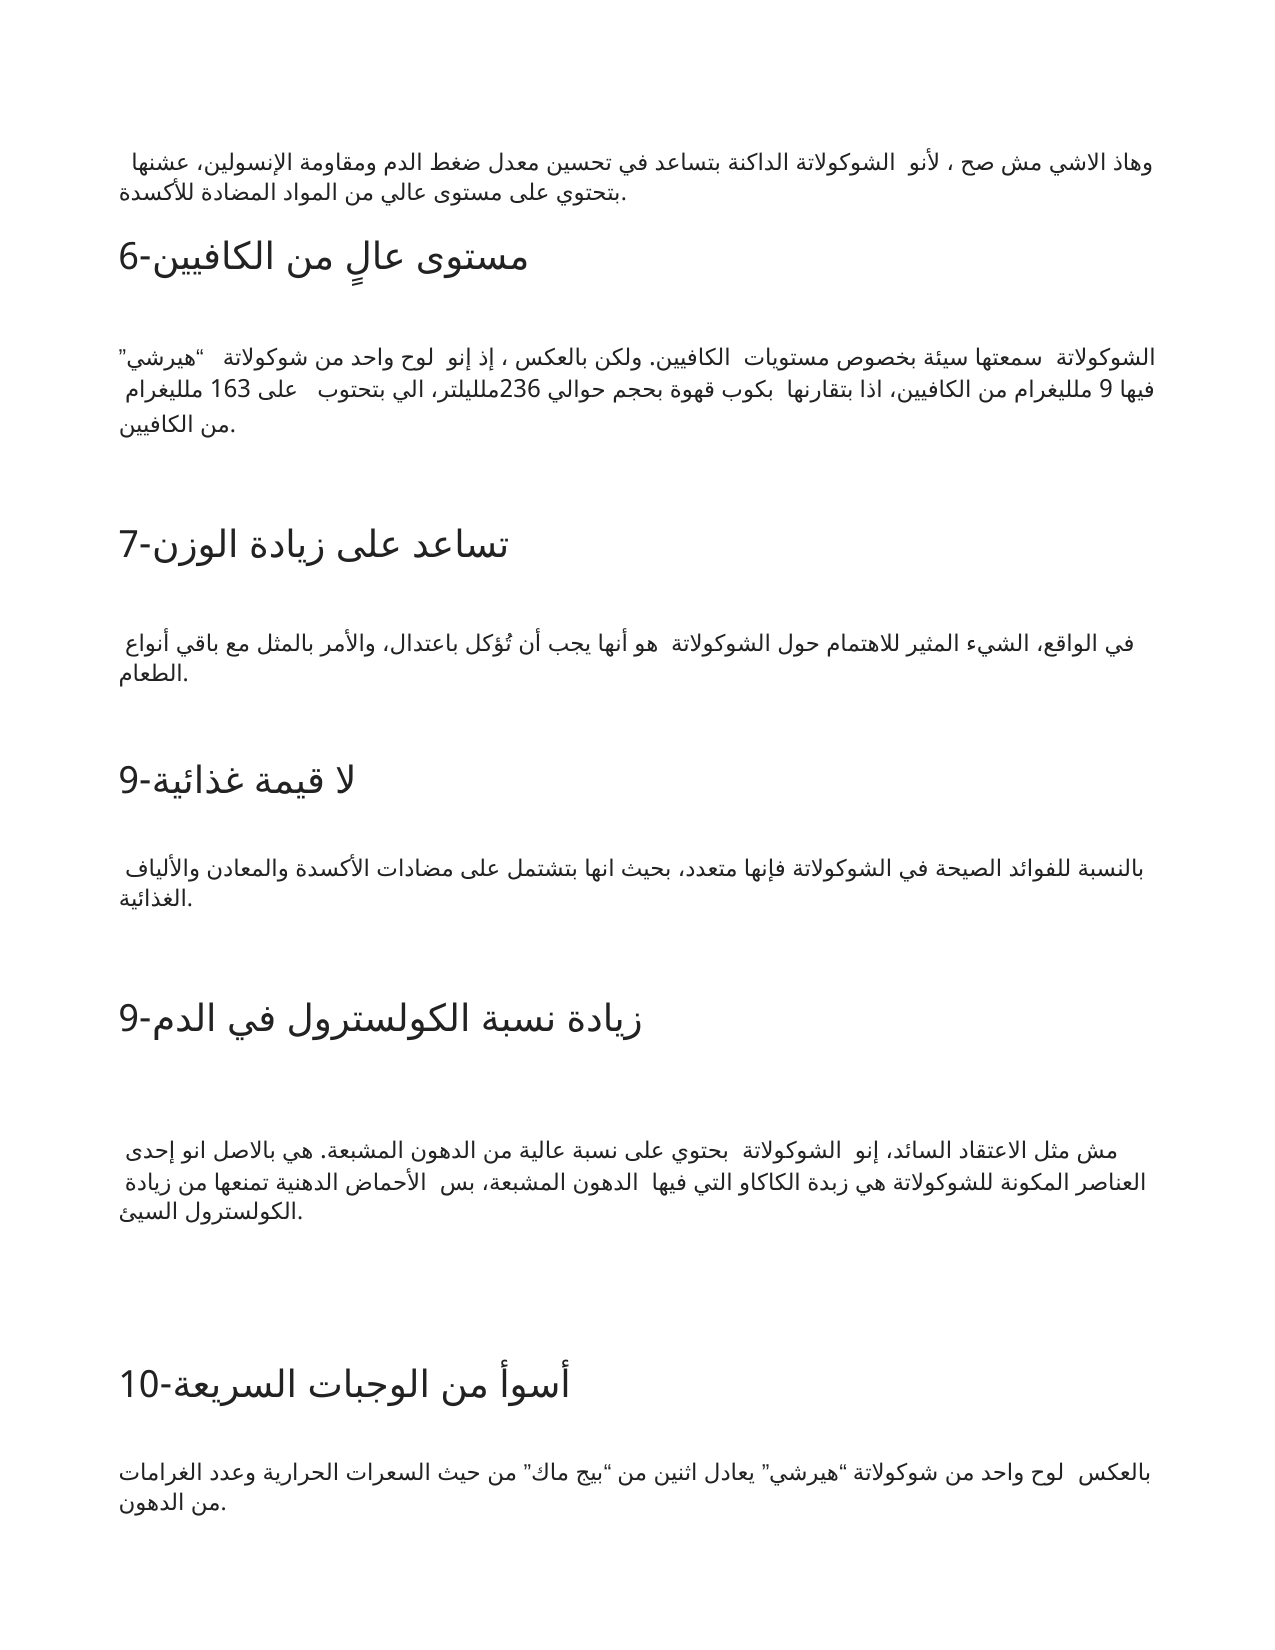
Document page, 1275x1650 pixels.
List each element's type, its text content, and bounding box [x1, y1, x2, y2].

text 9-زيادة نسبة الكولسترول في الدم [118, 996, 1157, 1046]
text بالعكس لوح واحد من شوكولاتة “هيرشي” يعادل اثنين من “بيج ماك” من حيث السعرات الحرارية وعدد الغرامات من الدهون. [118, 1428, 1157, 1517]
text بالنسبة للفوائد الصيحة في الشوكولاتة فإنها متعدد، بحيث انها بتشتمل على مضادات الأكسدة والمعادن والألياف الغذائية. [118, 824, 1157, 913]
text الشوكولاتة سمعتها سيئة بخصوص مستويات الكافيين. ولكن بالعكس ، إذ إنو لوح واحد من شوكولاتة “هيرشي” فيها 9 ملليغرام من الكافيين، اذا بتقارنها بكوب قهوة بحجم حوالي 236ملليلتر، الي بتحتوب على 163 ملليغرام من الكافيين. [118, 311, 1157, 439]
text مش مثل الاعتقاد السائد، إنو الشوكولاتة بحتوي على نسبة عالية من الدهون المشبعة. هي بالاصل انو إحدى العناصر المكونة للشوكولاتة هي زبدة الكاكاو التي فيها الدهون المشبعة، بس الأحماض الدهنية تمنعها من زيادة الكولسترول السيئ. [118, 1105, 1157, 1226]
text 9-لا قيمة غذائية [118, 759, 1157, 809]
text 6-مستوى عالٍ من الكافيين [118, 234, 1157, 284]
text 7-تساعد على زيادة الوزن [118, 522, 1157, 572]
text 10-أسوأ من الوجبات السريعة [118, 1362, 1157, 1413]
text وهاذ الاشي مش صح ، لأنو الشوكولاتة الداكنة بتساعد في تحسين معدل ضغط الدم ومقاومة الإنسولين، عشنها بتحتوي على مستوى عالي من المواد المضادة للأكسدة. [118, 118, 1157, 207]
text في الواقع، الشيء المثير للاهتمام حول الشوكولاتة هو أنها يجب أن تُؤكل باعتدال، والأمر بالمثل مع باقي أنواع الطعام. [118, 599, 1157, 688]
